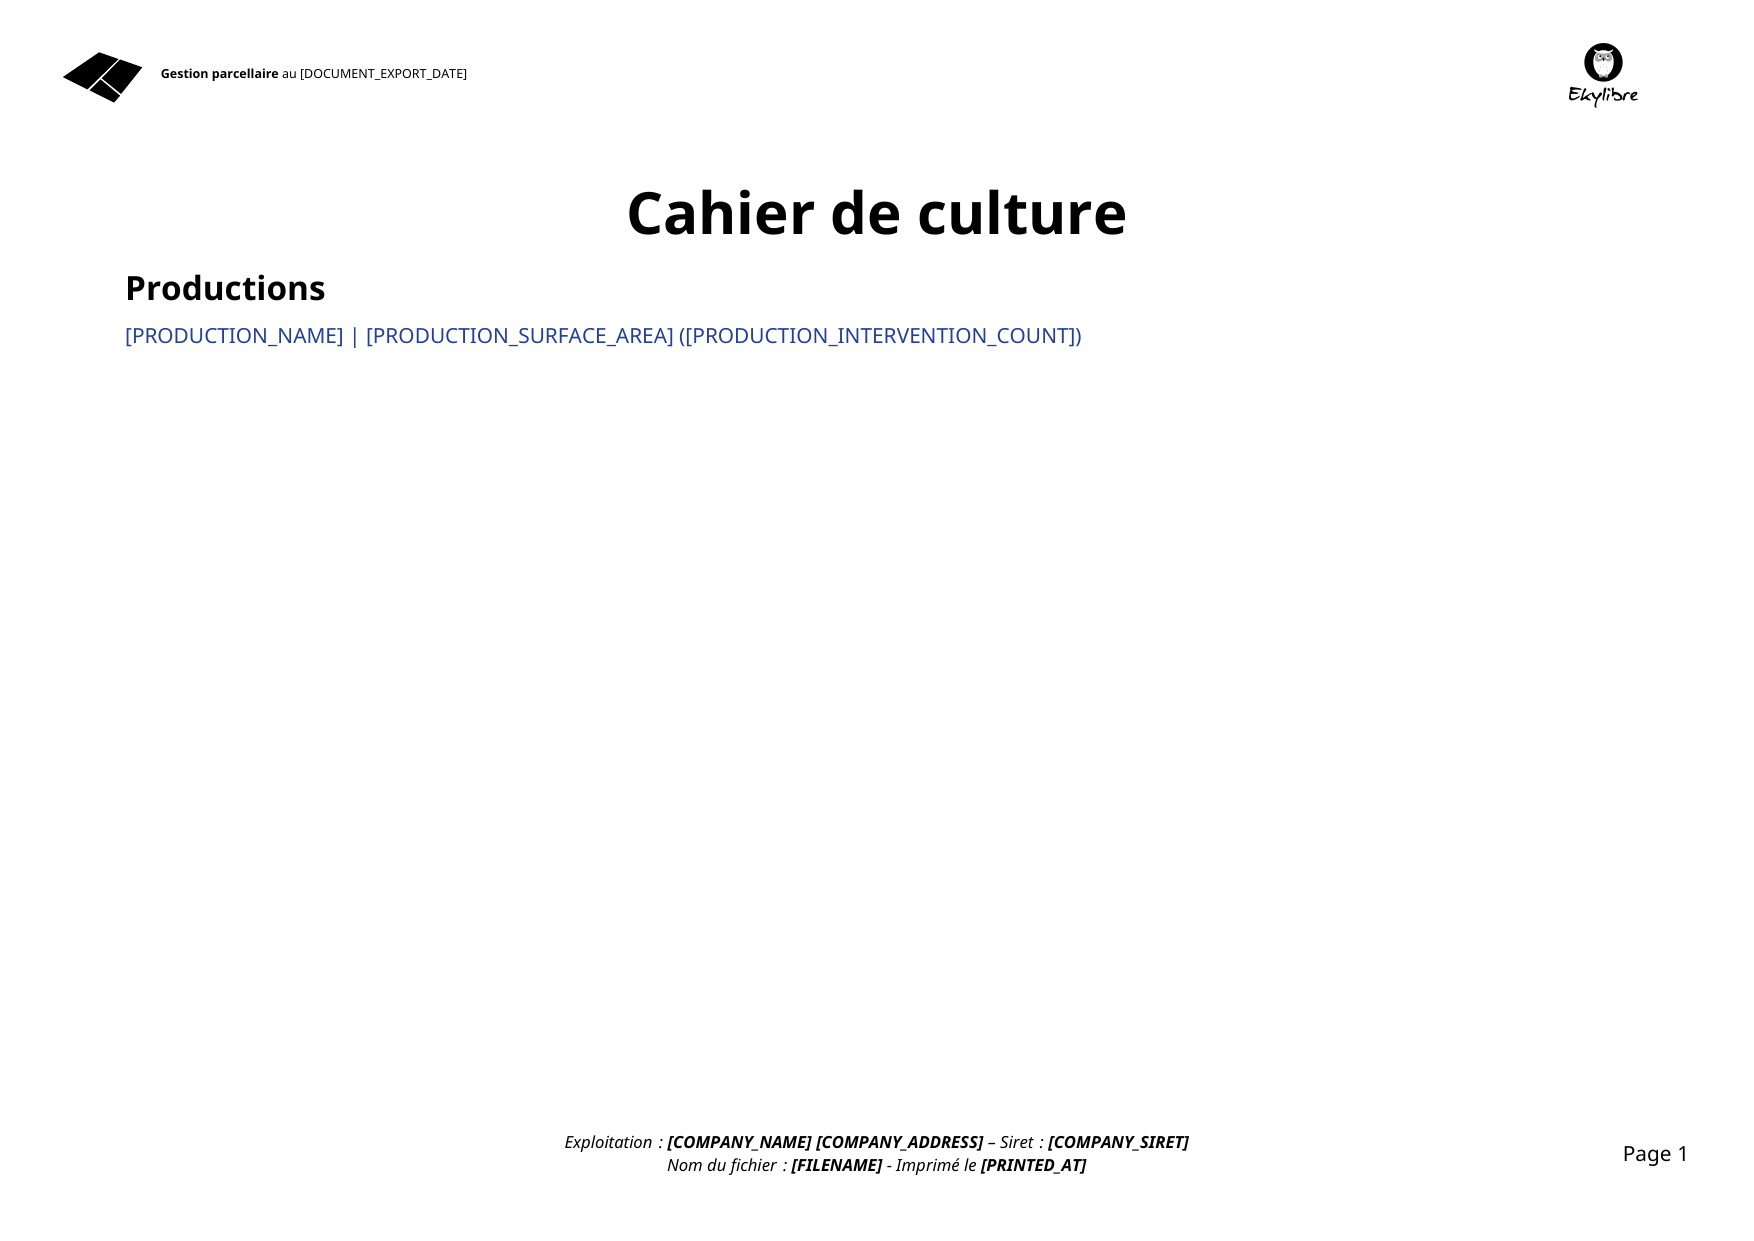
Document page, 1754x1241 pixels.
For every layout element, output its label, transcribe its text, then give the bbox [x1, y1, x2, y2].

title Cahier de culture [59, 172, 1695, 252]
text Productions [125, 264, 1637, 310]
picture [1561, 36, 1647, 115]
table_header [PRODUCTION_NAME] | [PRODUCTION_SURFACE_AREA] ([PRODUCTION_INTERVENTION_COUNT]) [125, 321, 1637, 350]
